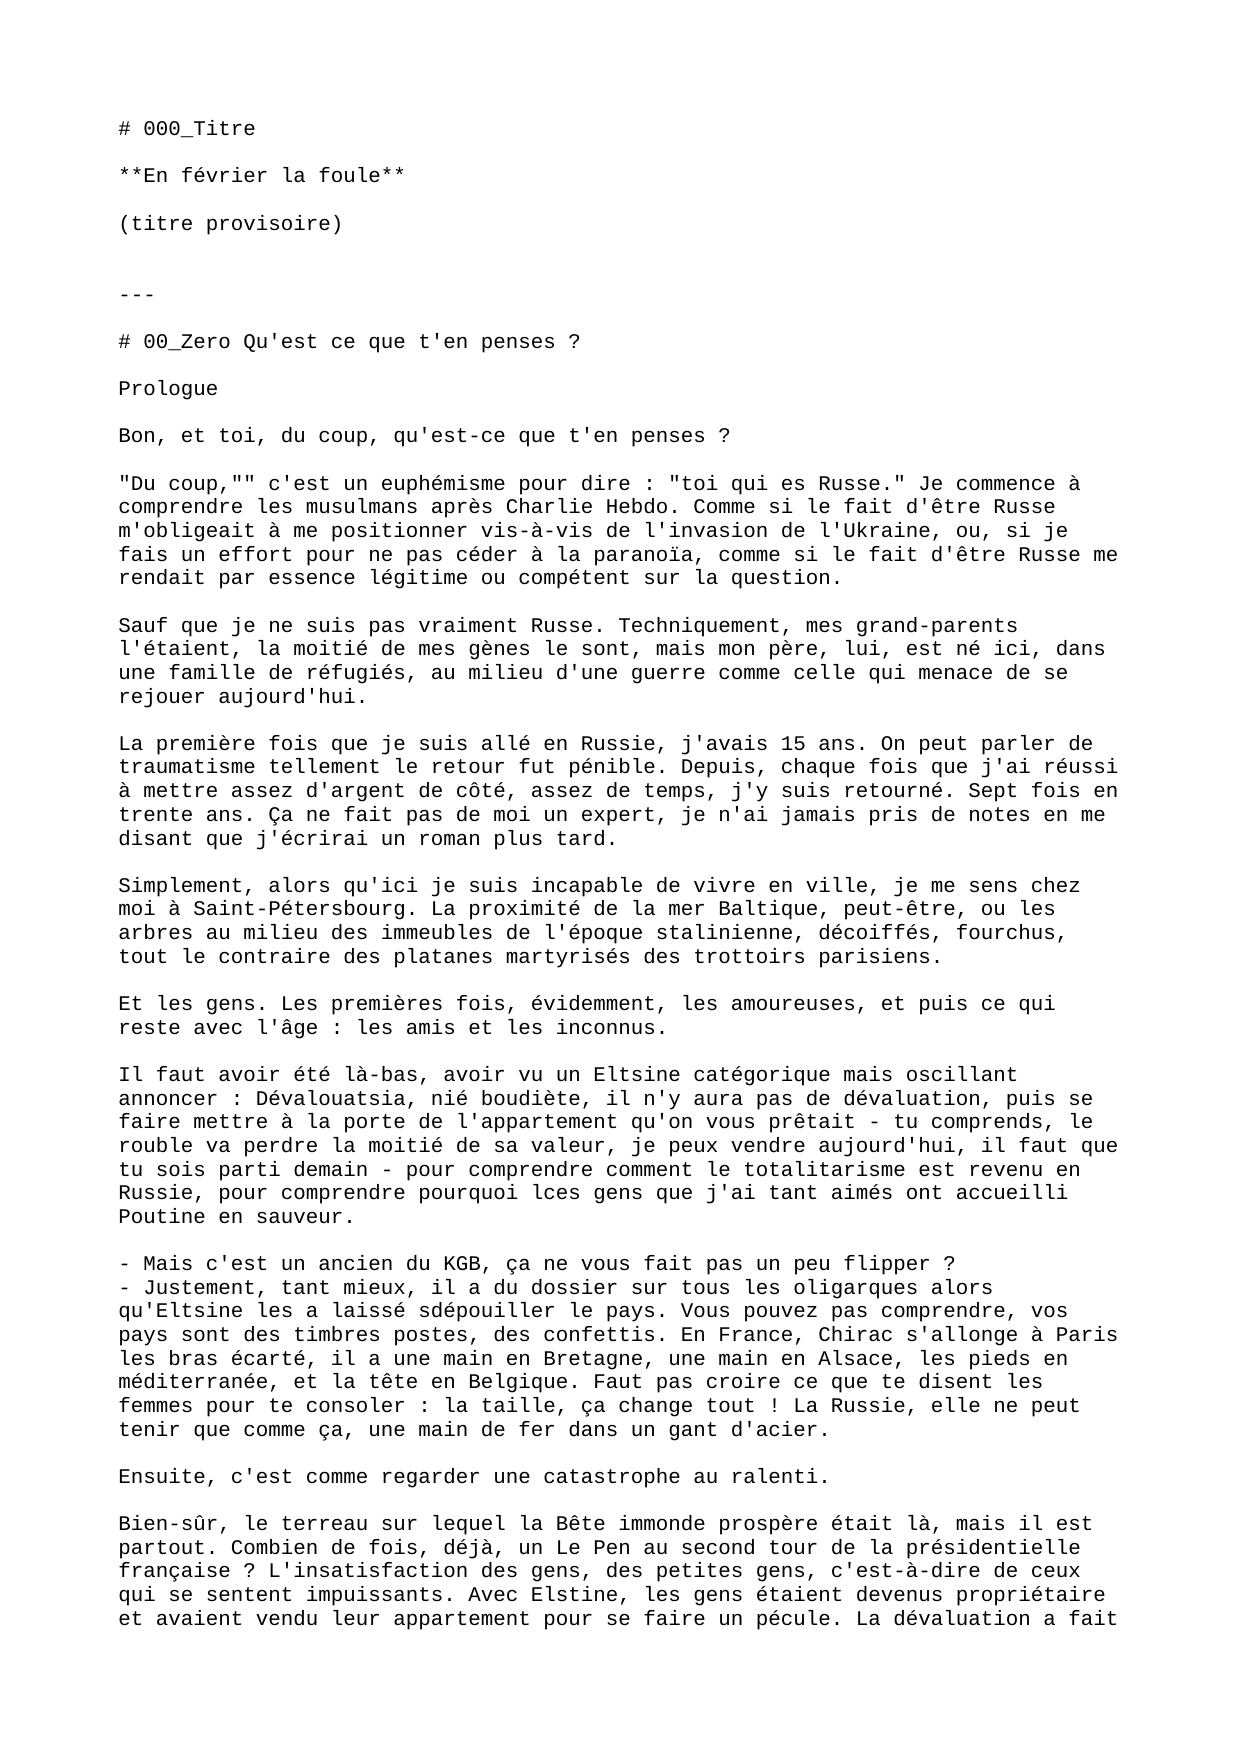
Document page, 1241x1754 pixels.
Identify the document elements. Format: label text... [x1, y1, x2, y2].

text Sauf que je ne suis pas vraiment Russe. Techniquement, mes grand-parents l'étaient, la moitié de mes gènes le sont, mais mon père, lui, est né ici, dans une famille de réfugiés, au milieu d'une guerre comme celle qui menace de se rejouer aujourd'hui. [118, 615, 1122, 709]
text Il faut avoir été là-bas, avoir vu un Eltsine catégorique mais oscillant annoncer : Dévalouatsia, nié boudiète, il n'y aura pas de dévaluation, puis se faire mettre à la porte de l'appartement qu'on vous prêtait - tu comprends, le rouble va perdre la moitié de sa valeur, je peux vendre aujourd'hui, il faut que tu sois parti demain - pour comprendre comment le totalitarisme est revenu en Russie, pour comprendre pourquoi lces gens que j'ai tant aimés ont accueilli Poutine en sauveur. [118, 1064, 1122, 1229]
text Bien-sûr, le terreau sur lequel la Bête immonde prospère était là, mais il est partout. Combien de fois, déjà, un Le Pen au second tour de la présidentielle française ? L'insatisfaction des gens, des petites gens, c'est-à-dire de ceux qui se sentent impuissants. Avec Elstine, les gens étaient devenus propriétaire et avaient vendu leur appartement pour se faire un pécule. La dévaluation a fait [118, 1513, 1122, 1631]
text --- [118, 284, 1122, 307]
text La première fois que je suis allé en Russie, j'avais 15 ans. On peut parler de traumatisme tellement le retour fut pénible. Depuis, chaque fois que j'ai réussi à mettre assez d'argent de côté, assez de temps, j'y suis retourné. Sept fois en trente ans. Ça ne fait pas de moi un expert, je n'ai jamais pris de notes en me disant que j'écrirai un roman plus tard. [118, 733, 1122, 851]
text # 000_Titre [118, 118, 1122, 142]
text # 00_Zero Qu'est ce que t'en penses ? [118, 331, 1122, 354]
text Et les gens. Les premières fois, évidemment, les amoureuses, et puis ce qui reste avec l'âge : les amis et les inconnus. [118, 993, 1122, 1040]
text - Justement, tant mieux, il a du dossier sur tous les oligarques alors qu'Eltsine les a laissé sdépouiller le pays. Vous pouvez pas comprendre, vos pays sont des timbres postes, des confettis. En France, Chirac s'allonge à Paris les bras écarté, il a une main en Bretagne, une main en Alsace, les pieds en méditerranée, et la tête en Belgique. Faut pas croire ce que te disent les femmes pour te consoler : la taille, ça change tout ! La Russie, elle ne peut tenir que comme ça, une main de fer dans un gant d'acier. [118, 1277, 1122, 1442]
text Ensuite, c'est comme regarder une catastrophe au ralenti. [118, 1466, 1122, 1489]
text Simplement, alors qu'ici je suis incapable de vivre en ville, je me sens chez moi à Saint-Pétersbourg. La proximité de la mer Baltique, peut-être, ou les arbres au milieu des immeubles de l'époque stalinienne, décoiffés, fourchus, tout le contraire des platanes martyrisés des trottoirs parisiens. [118, 875, 1122, 969]
text - Mais c'est un ancien du KGB, ça ne vous fait pas un peu flipper ? [118, 1253, 1122, 1277]
text **En février la foule** [118, 165, 1122, 189]
text Prologue [118, 378, 1122, 402]
text (titre provisoire) [118, 213, 1122, 236]
text Bon, et toi, du coup, qu'est-ce que t'en penses ? [118, 426, 1122, 449]
text "Du coup,"" c'est un euphémisme pour dire : "toi qui es Russe." Je commence à comprendre les musulmans après Charlie Hebdo. Comme si le fait d'être Russe m'obligeait à me positionner vis-à-vis de l'invasion de l'Ukraine, ou, si je fais un effort pour ne pas céder à la paranoïa, comme si le fait d'être Russe me rendait par essence légitime ou compétent sur la question. [118, 473, 1122, 591]
